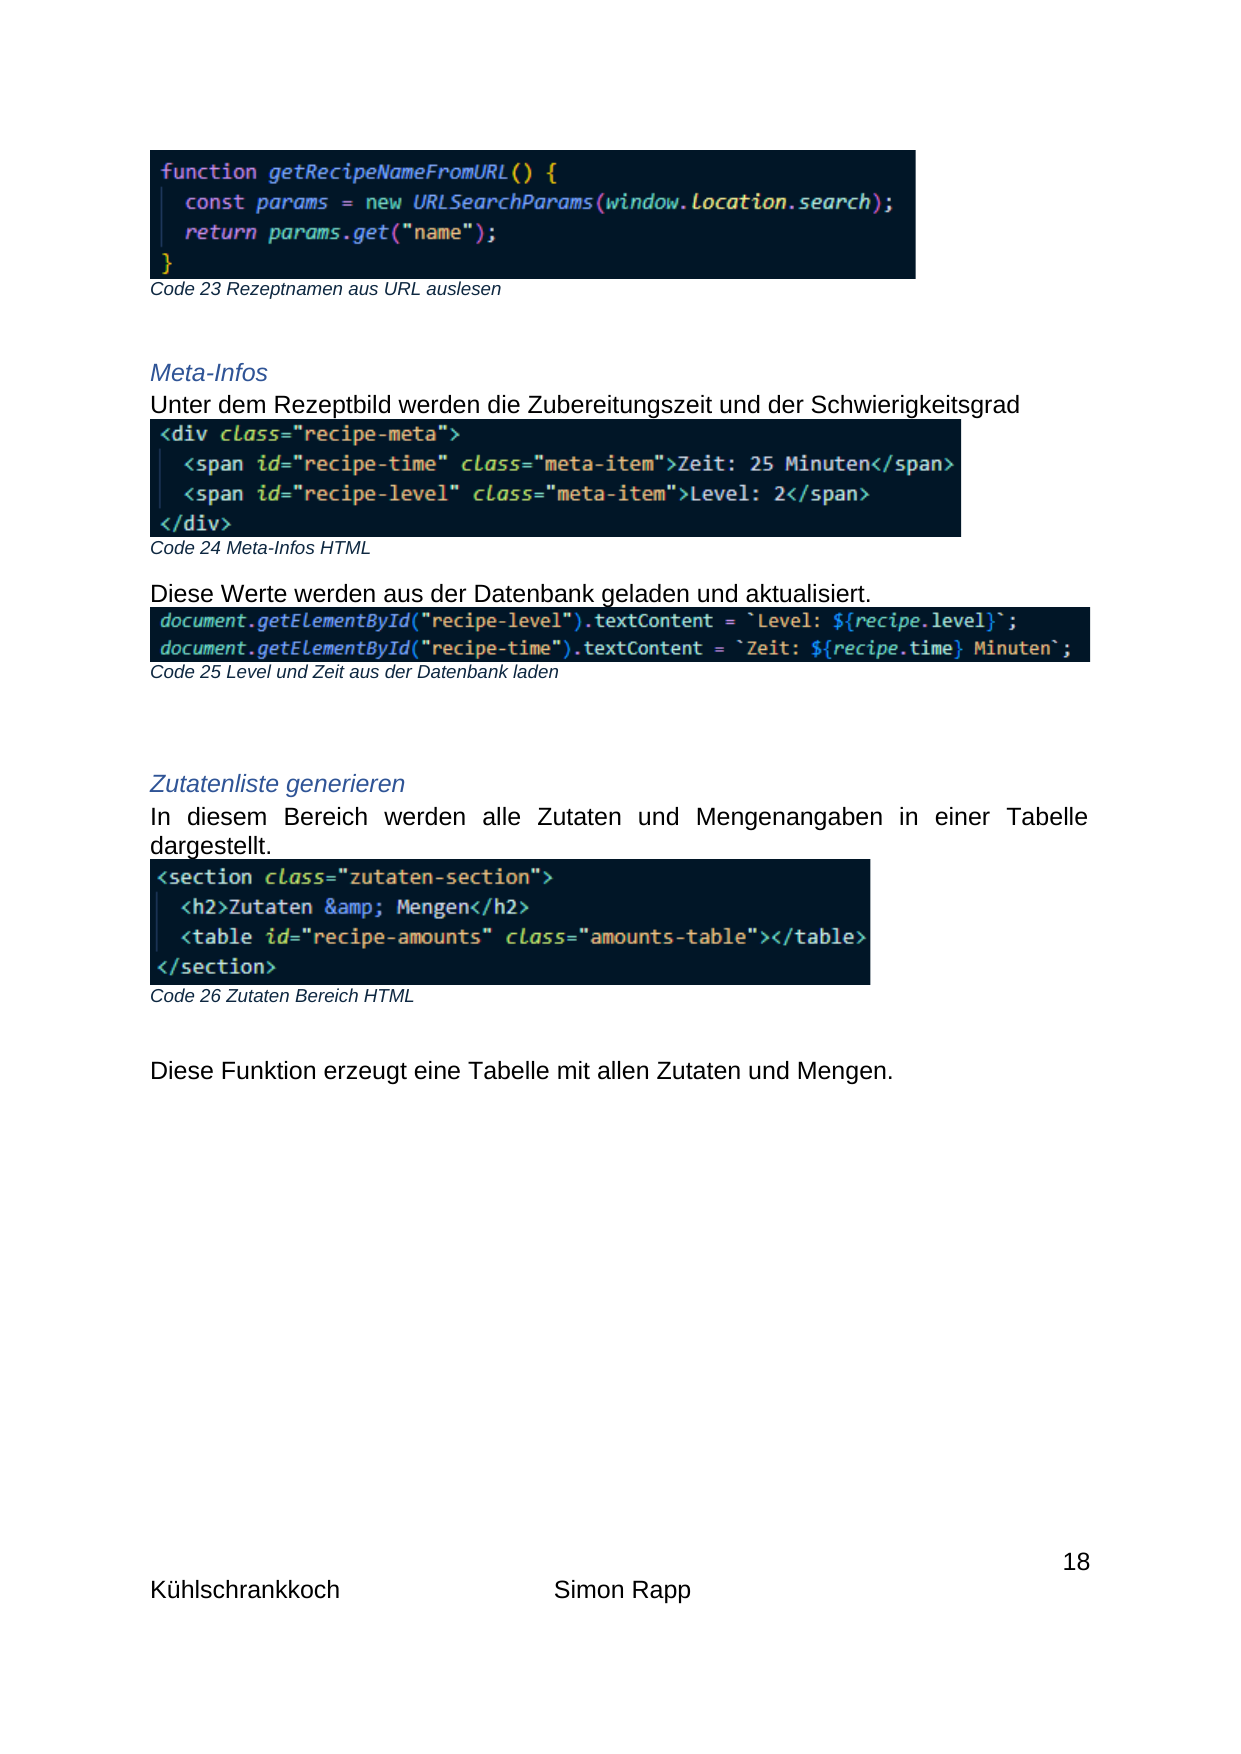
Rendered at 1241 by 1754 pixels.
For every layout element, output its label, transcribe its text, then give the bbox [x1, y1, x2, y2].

text Diese Werte werden aus der Datenbank geladen und aktualisiert. [150, 579, 1090, 607]
text Code 26 Zutaten Bereich HTML [150, 985, 1090, 1006]
text Diese Funktion erzeugt eine Tabelle mit allen Zutaten und Mengen. [150, 1056, 1090, 1085]
subtitle Meta-Infos [150, 358, 1090, 386]
text In diesem Bereich werden alle Zutaten und Mengenangaben in einer Tabelle dargestellt. [150, 802, 1090, 860]
text Code 23 Rezeptnamen aus URL auslesen [150, 278, 1090, 300]
text Code 24 Meta-Infos HTML [150, 536, 1090, 558]
text Code 25 Level und Zeit aus der Datenbank laden [150, 662, 1090, 683]
subtitle Zutatenliste generieren [150, 769, 1090, 798]
text Unter dem Rezeptbild werden die Zubereitungszeit und der Schwierigkeitsgrad [150, 391, 1090, 419]
